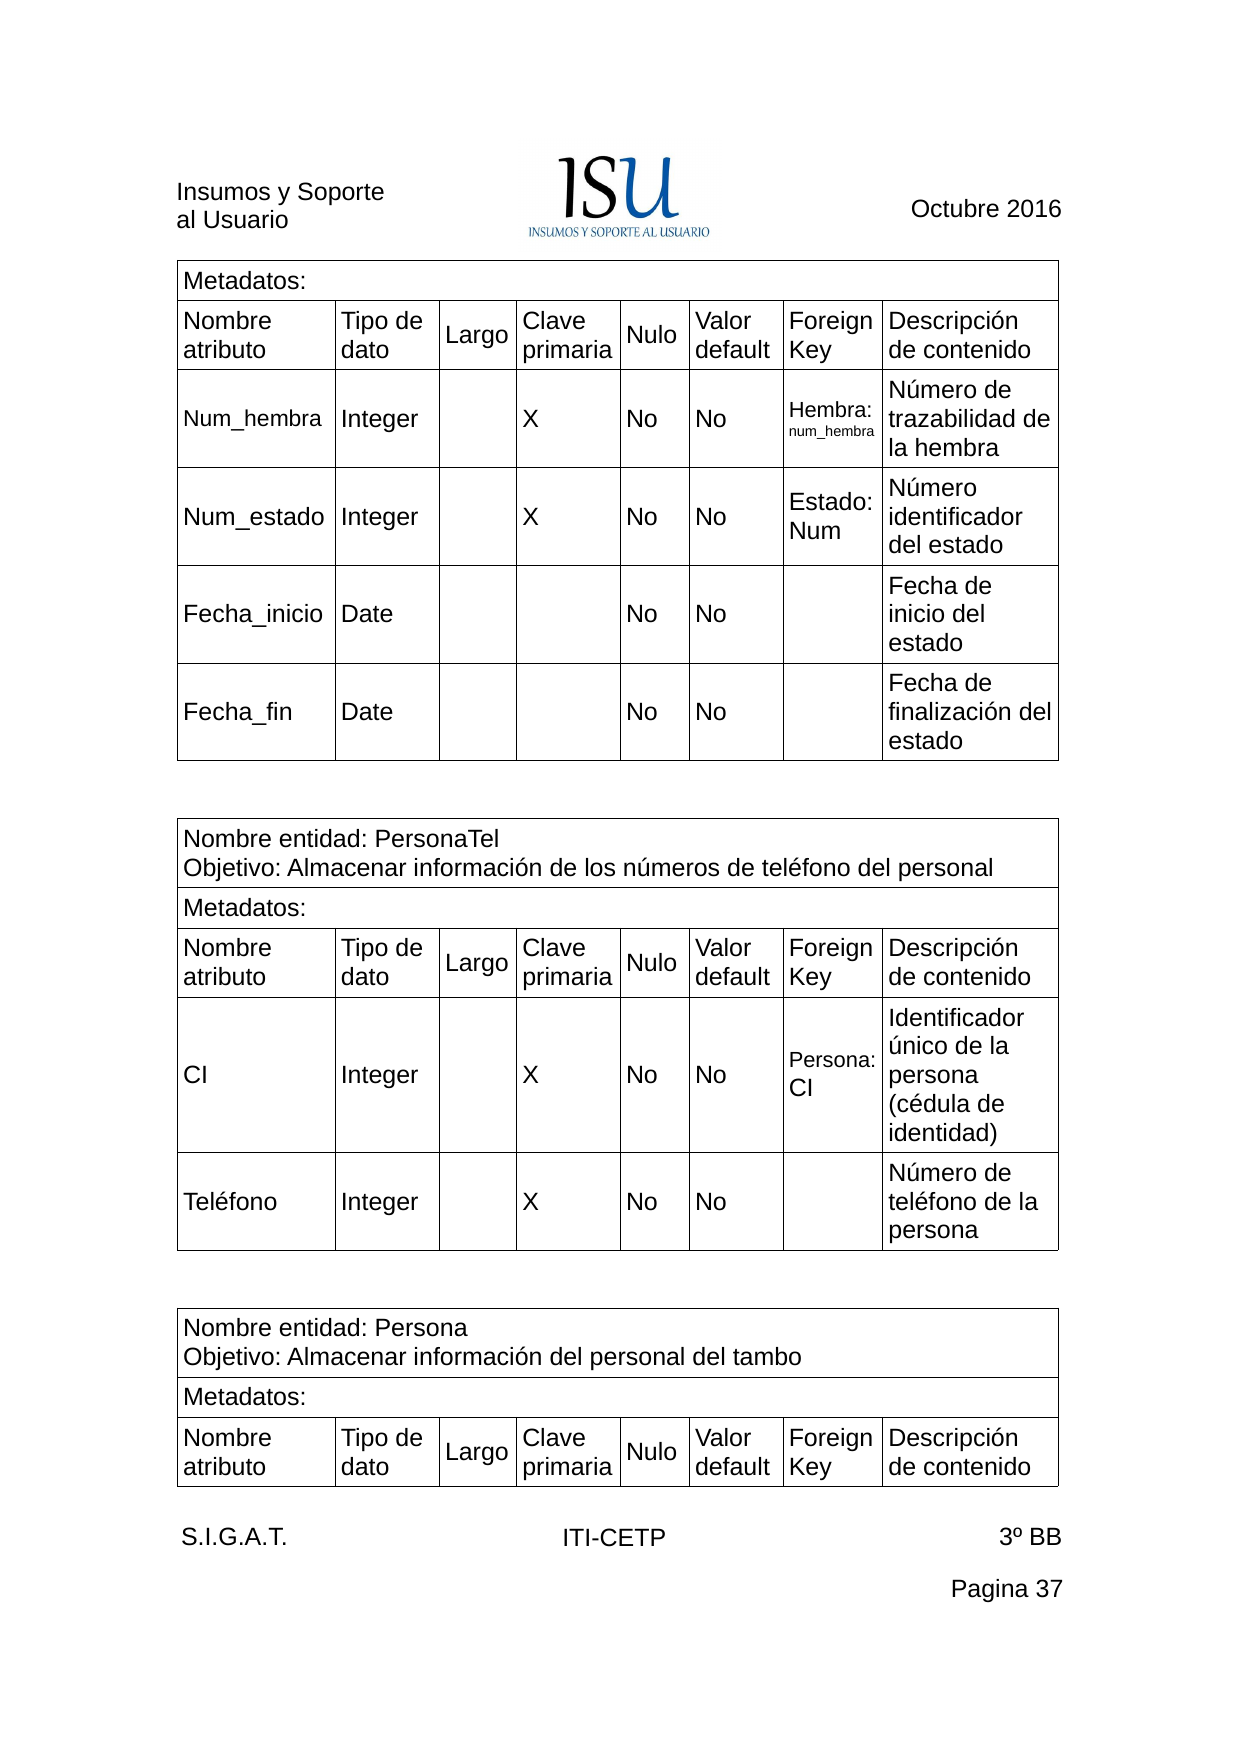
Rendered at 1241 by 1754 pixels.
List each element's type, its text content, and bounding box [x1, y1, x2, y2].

table_cell Tipo de dato [336, 1418, 439, 1486]
table_cell Integer [336, 1153, 439, 1250]
table_cell Valor default [690, 301, 783, 369]
table_cell No [690, 566, 783, 663]
table_cell No [690, 1153, 783, 1250]
table_cell Teléfono [178, 1153, 335, 1250]
table_cell Clave primaria [517, 1418, 620, 1486]
table_cell Fecha_inicio [178, 566, 335, 663]
table_cell Estado: Num [784, 468, 882, 565]
table_cell Tipo de dato [336, 301, 439, 369]
table_cell No [690, 664, 783, 760]
table_cell Tipo de dato [336, 929, 439, 997]
table_cell Descripción de contenido [883, 929, 1058, 997]
table_cell Largo [440, 929, 516, 997]
table_cell Integer [336, 998, 439, 1152]
table_cell Nulo [621, 929, 689, 997]
table_cell Nulo [621, 301, 689, 369]
table_cell Valor default [690, 1418, 783, 1486]
picture [517, 138, 723, 252]
table_header Nombre entidad: PersonaTel Objetivo: Almacenar información de los números de teléfono del personal [178, 819, 1058, 887]
table_cell Largo [440, 1418, 516, 1486]
table_cell Número de trazabilidad de la hembra [883, 370, 1058, 467]
table_cell [440, 998, 516, 1152]
table_cell [440, 664, 516, 760]
table_cell Date [336, 664, 439, 760]
table_cell Nombre atributo [178, 1418, 335, 1486]
table_cell No [690, 468, 783, 565]
table_cell Nombre atributo [178, 301, 335, 369]
table_cell X [517, 370, 620, 467]
table_cell Fecha de inicio del estado [883, 566, 1058, 663]
table_cell Largo [440, 301, 516, 369]
table_cell [440, 468, 516, 565]
table_cell Integer [336, 468, 439, 565]
table_cell Integer [336, 370, 439, 467]
table_cell Clave primaria [517, 301, 620, 369]
table_cell [784, 1153, 882, 1250]
table_cell No [621, 468, 689, 565]
table_cell No [621, 998, 689, 1152]
table_cell Identificador único de la persona (cédula de identidad) [883, 998, 1058, 1152]
table_cell Persona: CI [784, 998, 882, 1152]
table_cell [517, 664, 620, 760]
table_cell No [621, 370, 689, 467]
table_cell Descripción de contenido [883, 1418, 1058, 1486]
table_cell Foreign Key [784, 1418, 882, 1486]
table_cell [517, 566, 620, 663]
table_cell Descripción de contenido [883, 301, 1058, 369]
table_cell No [621, 1153, 689, 1250]
table_cell [440, 370, 516, 467]
table_cell Num_estado [178, 468, 335, 565]
table_cell Date [336, 566, 439, 663]
table_cell Metadatos: [178, 1378, 1058, 1417]
table_cell Clave primaria [517, 929, 620, 997]
table_cell Nulo [621, 1418, 689, 1486]
table_cell Foreign Key [784, 929, 882, 997]
table_header Metadatos: [178, 888, 1058, 928]
table_cell X [517, 998, 620, 1152]
table_header Nombre entidad: Persona Objetivo: Almacenar información del personal del tambo [178, 1309, 1058, 1377]
table_cell Fecha_fin [178, 664, 335, 760]
table_cell X [517, 1153, 620, 1250]
table_cell Número de teléfono de la persona [883, 1153, 1058, 1250]
table_cell [784, 664, 882, 760]
table_cell Nombre atributo [178, 929, 335, 997]
table_cell Valor default [690, 929, 783, 997]
table_cell Num_hembra [178, 370, 335, 467]
table_cell Fecha de finalización del estado [883, 664, 1058, 760]
table_cell Metadatos: [178, 261, 1058, 300]
table_cell Número identificador del estado [883, 468, 1058, 565]
table_cell No [621, 566, 689, 663]
table_cell Foreign Key [784, 301, 882, 369]
table_cell [440, 566, 516, 663]
table_cell No [690, 998, 783, 1152]
table_cell No [621, 664, 689, 760]
table_cell [440, 1153, 516, 1250]
table_cell [784, 566, 882, 663]
table_cell CI [178, 998, 335, 1152]
table_cell No [690, 370, 783, 467]
table_cell X [517, 468, 620, 565]
table_cell Hembra: num_hembra [784, 370, 882, 467]
